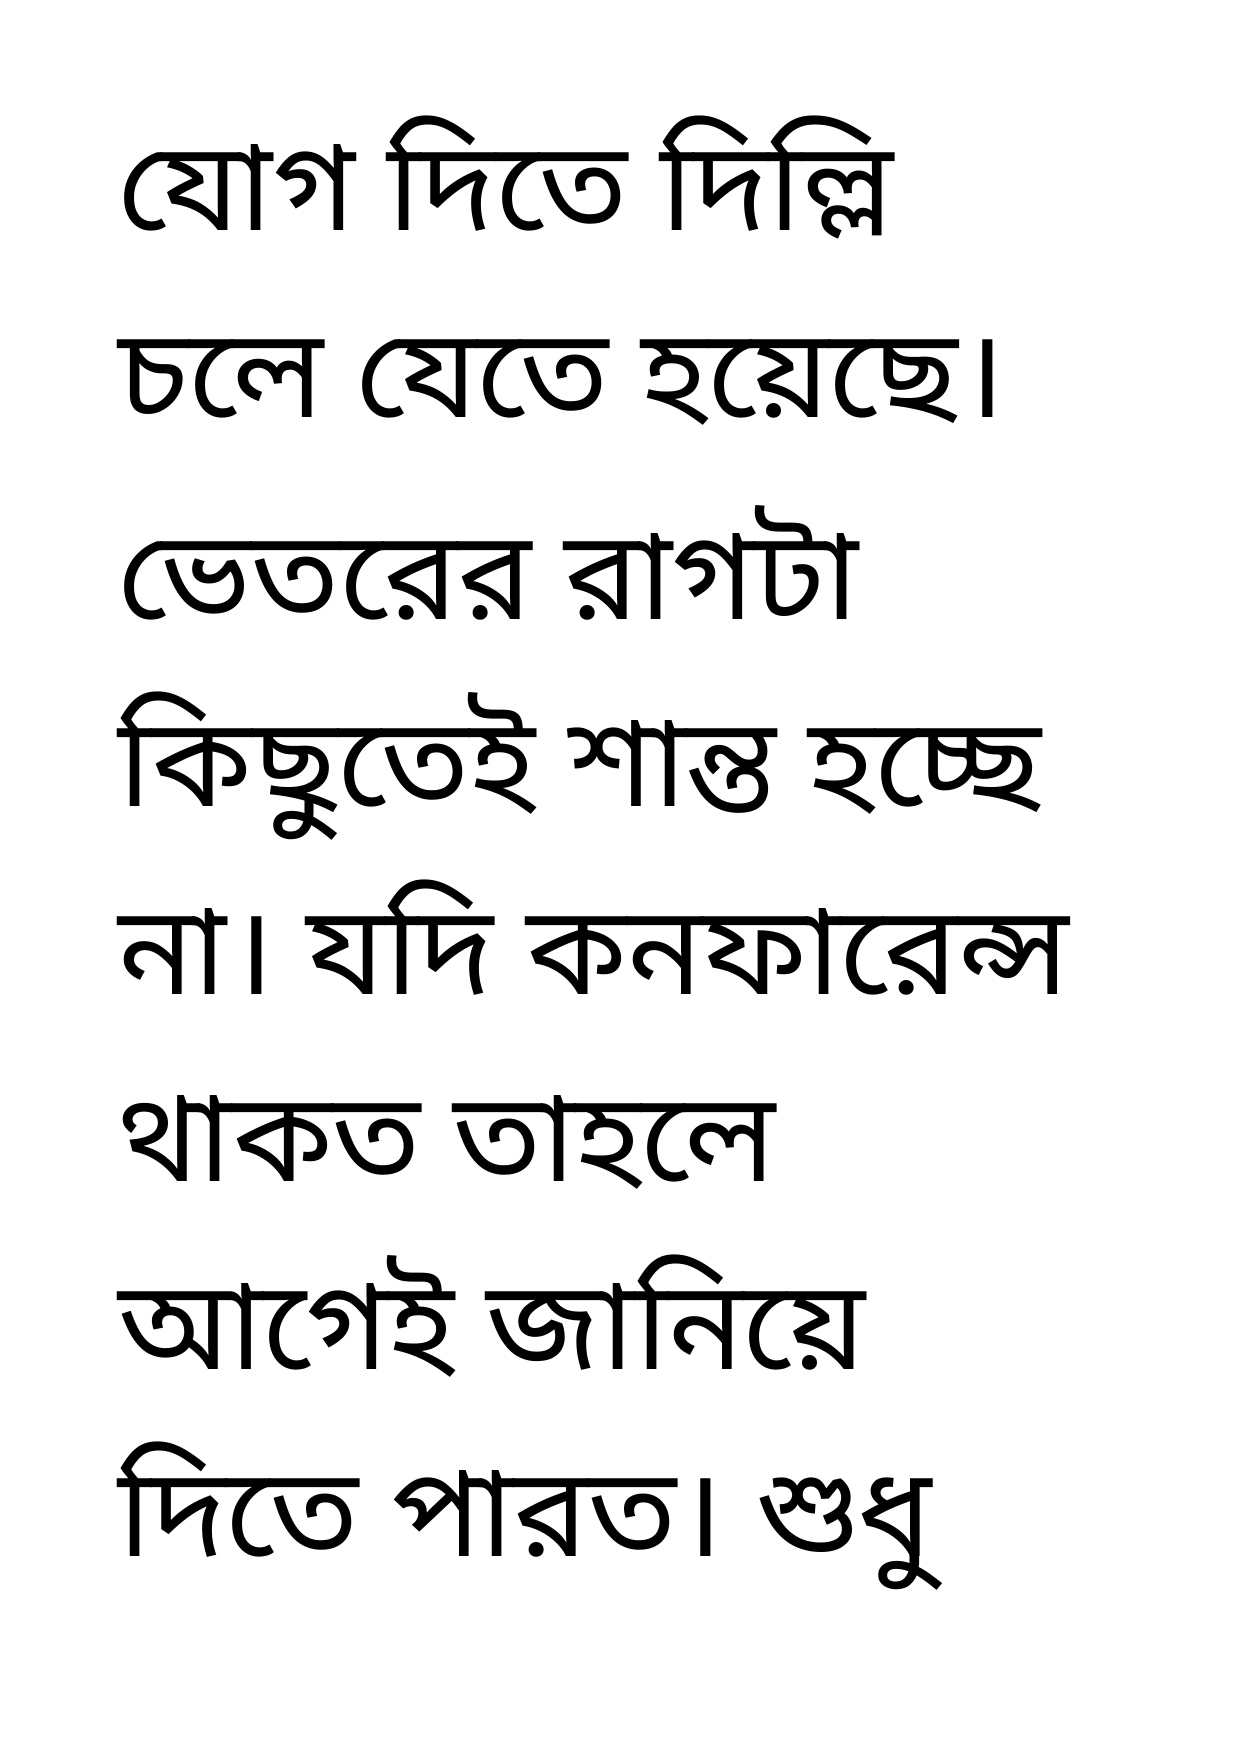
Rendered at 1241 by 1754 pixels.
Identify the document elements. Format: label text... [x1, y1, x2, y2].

text যোগ দিতে দিল্লি চলে যেতে হয়েছে। [118, 118, 1122, 468]
text ভেতরের রাগটা কিছুতেই শান্ত হচ্ছে না। যদি কনফারেন্স থাকত তাহলে আগেই জানিয়ে দিতে পারত। শুধু [118, 507, 1122, 1607]
